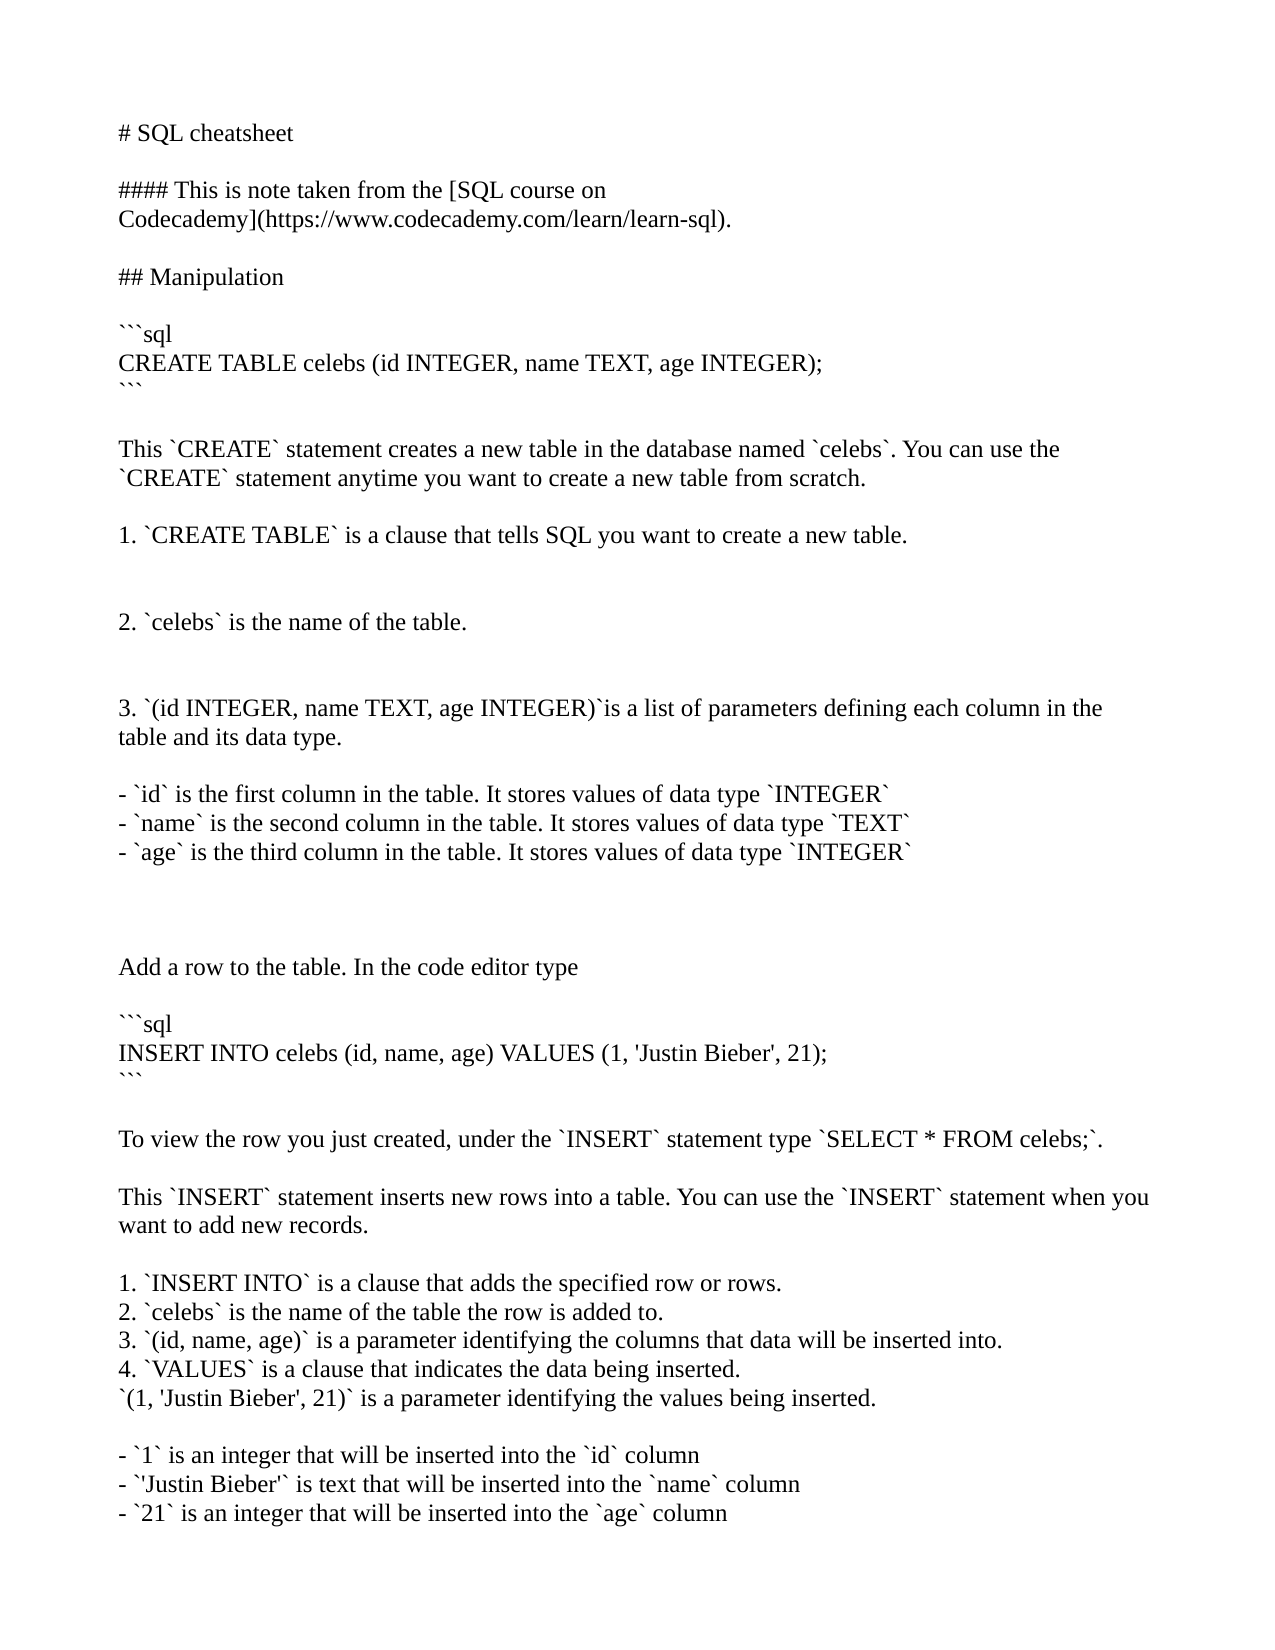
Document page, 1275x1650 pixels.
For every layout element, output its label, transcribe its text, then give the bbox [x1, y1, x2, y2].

text INSERT INTO celebs (id, name, age) VALUES (1, 'Justin Bieber', 21); [118, 1038, 1157, 1067]
text ``` [118, 1067, 1157, 1096]
text - `id` is the first column in the table. It stores values of data type `INTEGER` [118, 779, 1157, 808]
text ``` [118, 377, 1157, 406]
text 3. `(id INTEGER, name TEXT, age INTEGER)`is a list of parameters defining each column in the table and its data type. [118, 693, 1157, 751]
text This `CREATE` statement creates a new table in the database named `celebs`. You can use the `CREATE` statement anytime you want to create a new table from scratch. [118, 434, 1157, 492]
text CREATE TABLE celebs (id INTEGER, name TEXT, age INTEGER); [118, 348, 1157, 377]
text `(1, 'Justin Bieber', 21)` is a parameter identifying the values being inserted. [118, 1383, 1157, 1412]
text To view the row you just created, under the `INSERT` statement type `SELECT * FROM celebs;`. [118, 1124, 1157, 1153]
text This `INSERT` statement inserts new rows into a table. You can use the `INSERT` statement when you want to add new records. [118, 1182, 1157, 1239]
text 4. `VALUES` is a clause that indicates the data being inserted. [118, 1354, 1157, 1383]
text - `age` is the third column in the table. It stores values of data type `INTEGER` [118, 837, 1157, 866]
text 1. `CREATE TABLE` is a clause that tells SQL you want to create a new table. [118, 521, 1157, 549]
text - `'Justin Bieber'` is text that will be inserted into the `name` column [118, 1469, 1157, 1498]
text ```sql [118, 1009, 1157, 1038]
text - `21` is an integer that will be inserted into the `age` column [118, 1498, 1157, 1527]
text #### This is note taken from the [SQL course on Codecademy](https://www.codecademy.com/learn/learn-sql). [118, 176, 1157, 233]
text - `1` is an integer that will be inserted into the `id` column [118, 1441, 1157, 1469]
text ## Manipulation [118, 262, 1157, 291]
text 2. `celebs` is the name of the table the row is added to. [118, 1297, 1157, 1326]
text 2. `celebs` is the name of the table. [118, 607, 1157, 636]
text ```sql [118, 319, 1157, 348]
text # SQL cheatsheet [118, 118, 1157, 147]
text - `name` is the second column in the table. It stores values of data type `TEXT` [118, 808, 1157, 837]
text 1. `INSERT INTO` is a clause that adds the specified row or rows. [118, 1268, 1157, 1297]
text Add a row to the table. In the code editor type [118, 952, 1157, 981]
text 3. `(id, name, age)` is a parameter identifying the columns that data will be inserted into. [118, 1326, 1157, 1354]
